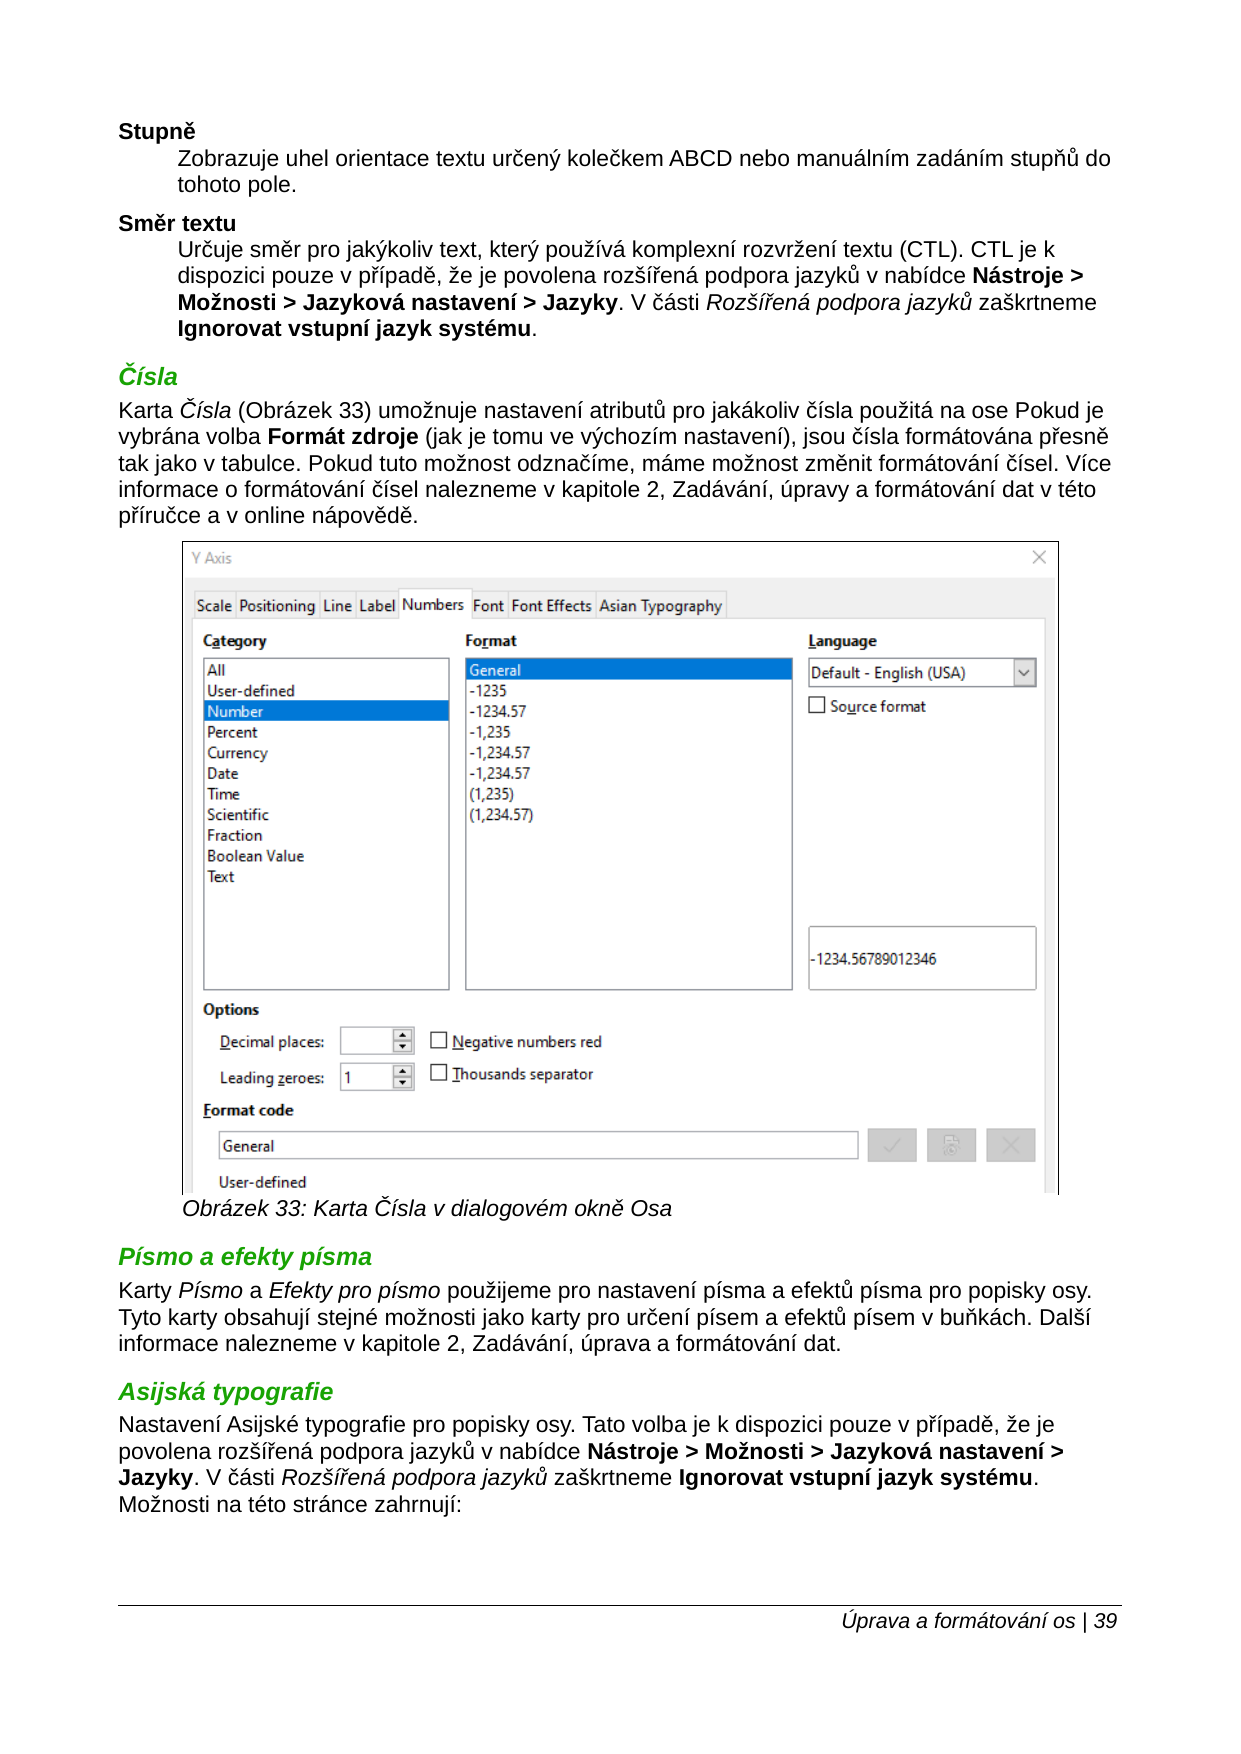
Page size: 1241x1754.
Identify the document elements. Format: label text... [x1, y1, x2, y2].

text Určuje směr pro jakýkoliv text, který používá komplexní rozvržení textu (CTL). CTL je k dispozici pouze v případě, že je povolena rozšířená podpora jazyků v nabídce Nástroje > Možnosti > Jazyková nastavení > Jazyky. V části Rozšířená podpora jazyků zaškrtneme Ignorovat vstupní jazyk systému. [177, 236, 1122, 341]
text Obrázek 33: Karta Čísla v dialogovém okně Osa [182, 542, 1058, 1222]
subtitle Písmo a efekty písma [118, 1242, 1122, 1271]
subtitle Čísla [118, 362, 1122, 391]
text Nastavení Asijské typografie pro popisky osy. Tato volba je k dispozici pouze v případě, že je povolena rozšířená podpora jazyků v nabídce Nástroje > Možnosti > Jazyková nastavení > Jazyky. V části Rozšířená podpora jazyků zaškrtneme Ignorovat vstupní jazyk systému. Možnosti na této stránce zahrnují: [118, 1411, 1122, 1517]
text Karty Písmo a Efekty pro písmo použijeme pro nastavení písma a efektů písma pro popisky osy. Tyto karty obsahují stejné možnosti jako karty pro určení písem a efektů písem v buňkách. Další informace nalezneme v kapitole 2, Zadávání, úprava a formátování dat. [118, 1277, 1122, 1356]
picture [184, 544, 1055, 1193]
subtitle Asijská typografie [118, 1377, 1122, 1406]
text Stupně [118, 118, 1122, 144]
text Zobrazuje uhel orientace textu určený kolečkem ABCD nebo manuálním zadáním stupňů do tohoto pole. [177, 144, 1122, 197]
text Karta Čísla (Obrázek 33) umožnuje nastavení atributů pro jakákoliv čísla použitá na ose Pokud je vybrána volba Formát zdroje (jak je tomu ve výchozím nastavení), jsou čísla formátována přesně tak jako v tabulce. Pokud tuto možnost odznačíme, máme možnost změnit formátování čísel. Více informace o formátování čísel nalezneme v kapitole 2, Zadávání, úpravy a formátování dat v této příručce a v online nápovědě. [118, 397, 1122, 528]
text Směr textu [118, 210, 1122, 236]
